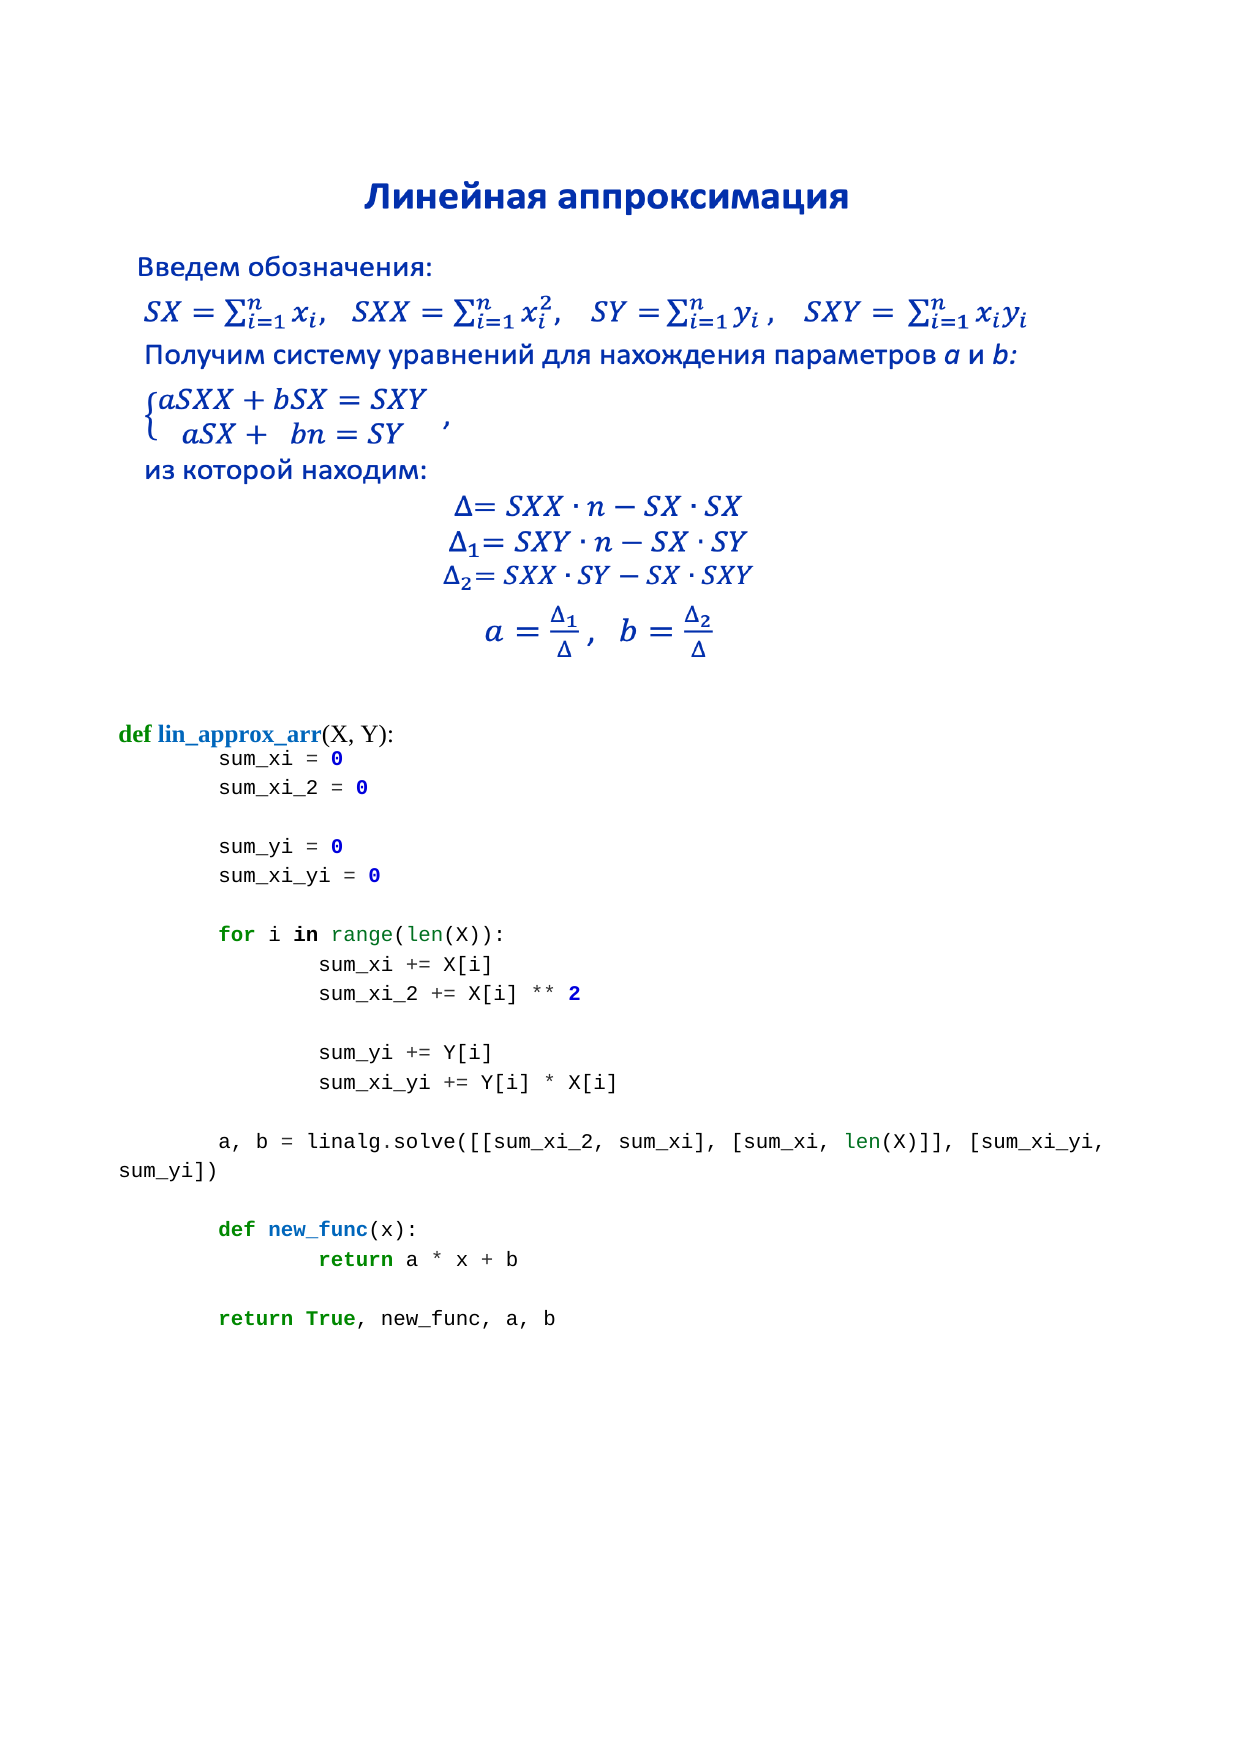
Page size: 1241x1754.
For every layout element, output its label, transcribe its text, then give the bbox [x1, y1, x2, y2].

text sum_yi += Y[i] [118, 1042, 1122, 1066]
text return True, new_func, a, b [118, 1308, 1122, 1331]
picture [96, 169, 1101, 719]
text sum_xi_yi = 0 [118, 866, 1122, 889]
text return a * x + b [118, 1249, 1122, 1272]
text def lin_approx_arr(X, Y): [118, 147, 1122, 748]
text a, b = linalg.solve([[sum_xi_2, sum_xi], [sum_xi, len(X)]], [sum_xi_yi, sum_yi]) [118, 1131, 1122, 1184]
text sum_xi = 0 [118, 748, 1122, 771]
text def new_func(x): [118, 1219, 1122, 1243]
text sum_xi_2 += X[i] ** 2 [118, 983, 1122, 1007]
text sum_xi_2 = 0 [118, 777, 1122, 801]
text for i in range(len(X)): [118, 924, 1122, 948]
text sum_xi_yi += Y[i] * X[i] [118, 1072, 1122, 1096]
text sum_xi += X[i] [118, 954, 1122, 978]
text sum_yi = 0 [118, 836, 1122, 860]
